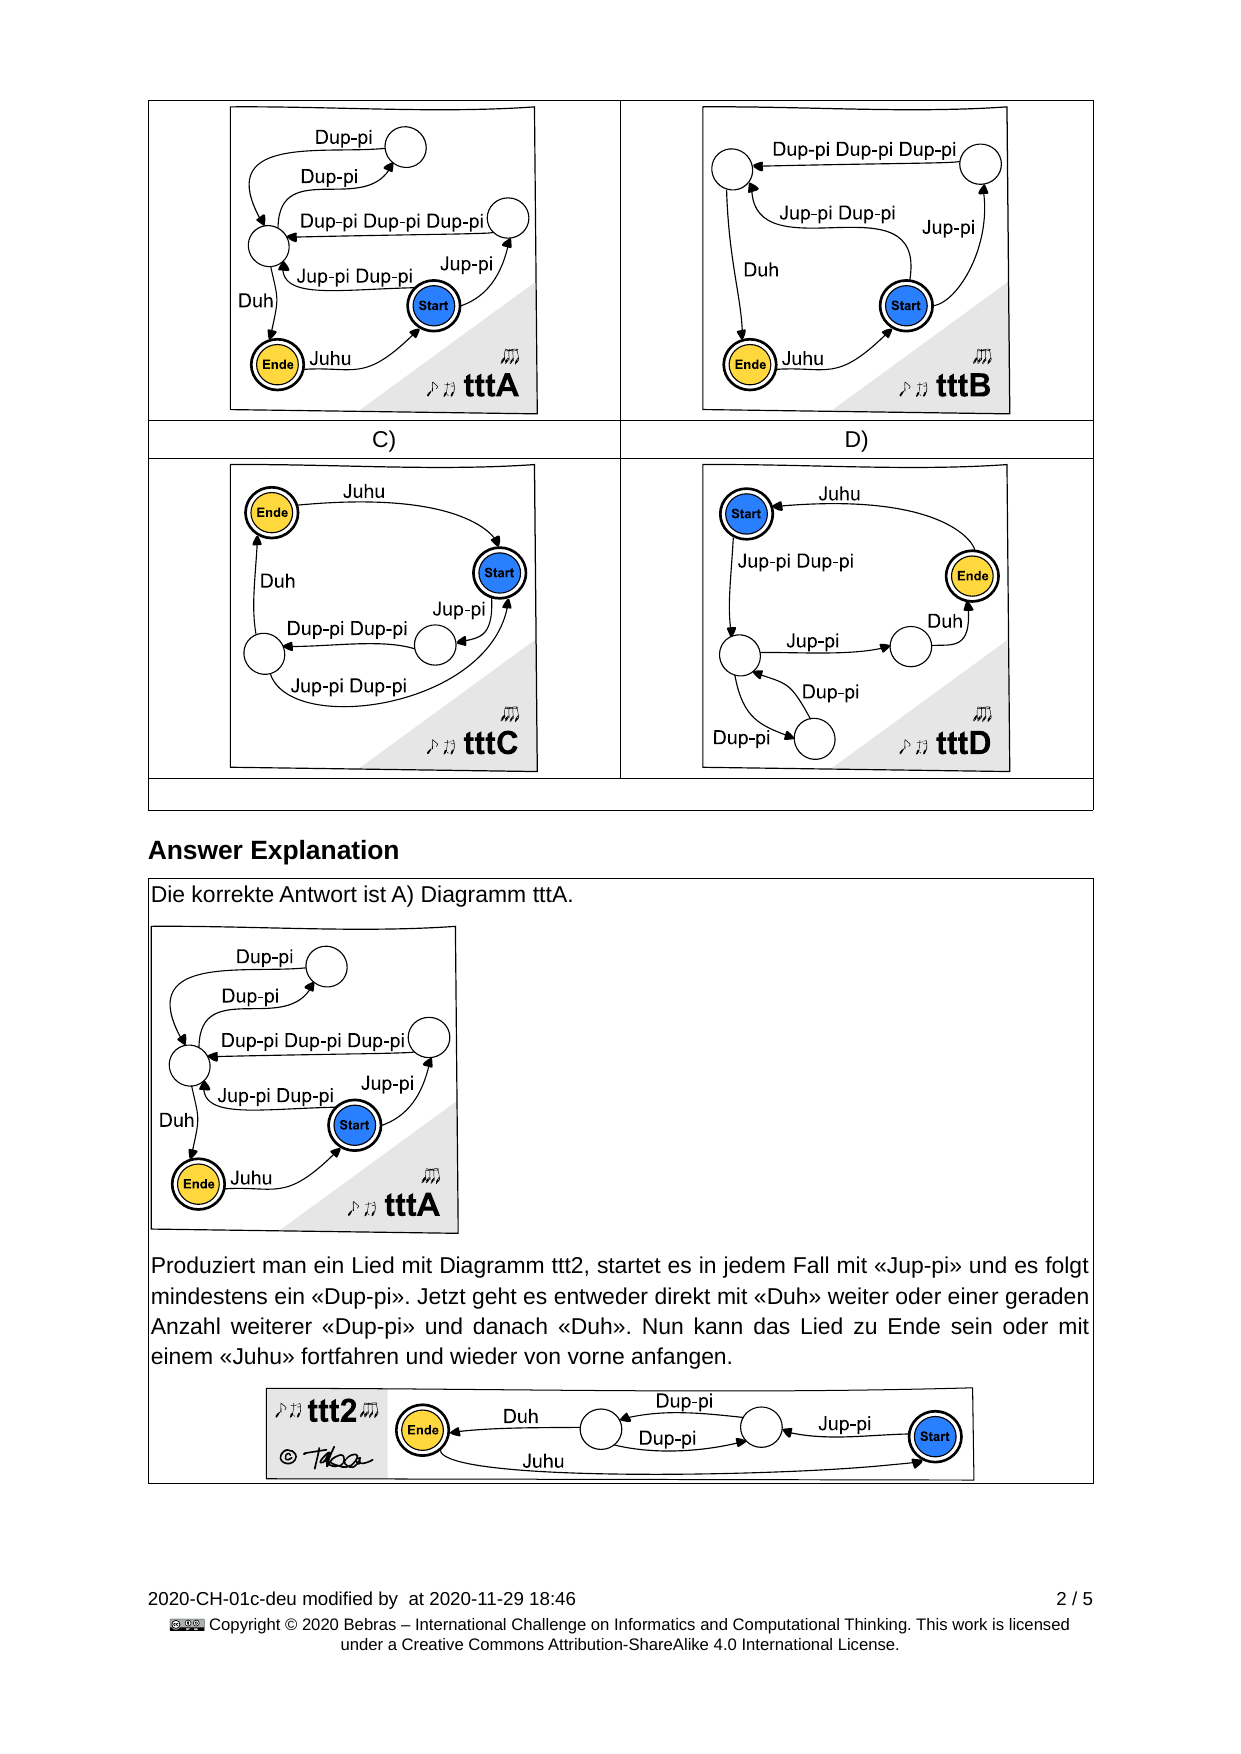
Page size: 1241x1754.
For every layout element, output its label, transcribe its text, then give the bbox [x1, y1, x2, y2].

text Die korrekte Antwort ist A) Diagramm tttA. [149, 879, 1093, 907]
table_cell [621, 459, 1093, 778]
subtitle Answer Explanation [148, 835, 1093, 865]
table_cell C) [149, 421, 620, 458]
text Produziert man ein Lied mit Diagramm ttt2, startet es in jedem Fall mit «Jup-pi» und es folgt mindestens ein «Dup-pi». Jetzt geht es entweder direkt mit «Duh» weiter oder einer geraden Anzahl weiterer «Dup-pi» und danach «Duh». Nun kann das Lied zu Ende sein oder mit einem «Juhu» fortfahren und wieder von vorne anfangen. [149, 1249, 1093, 1369]
table_cell [149, 101, 620, 420]
table_cell [149, 459, 620, 778]
table_cell D) [621, 421, 1093, 458]
table_cell [621, 101, 1093, 420]
